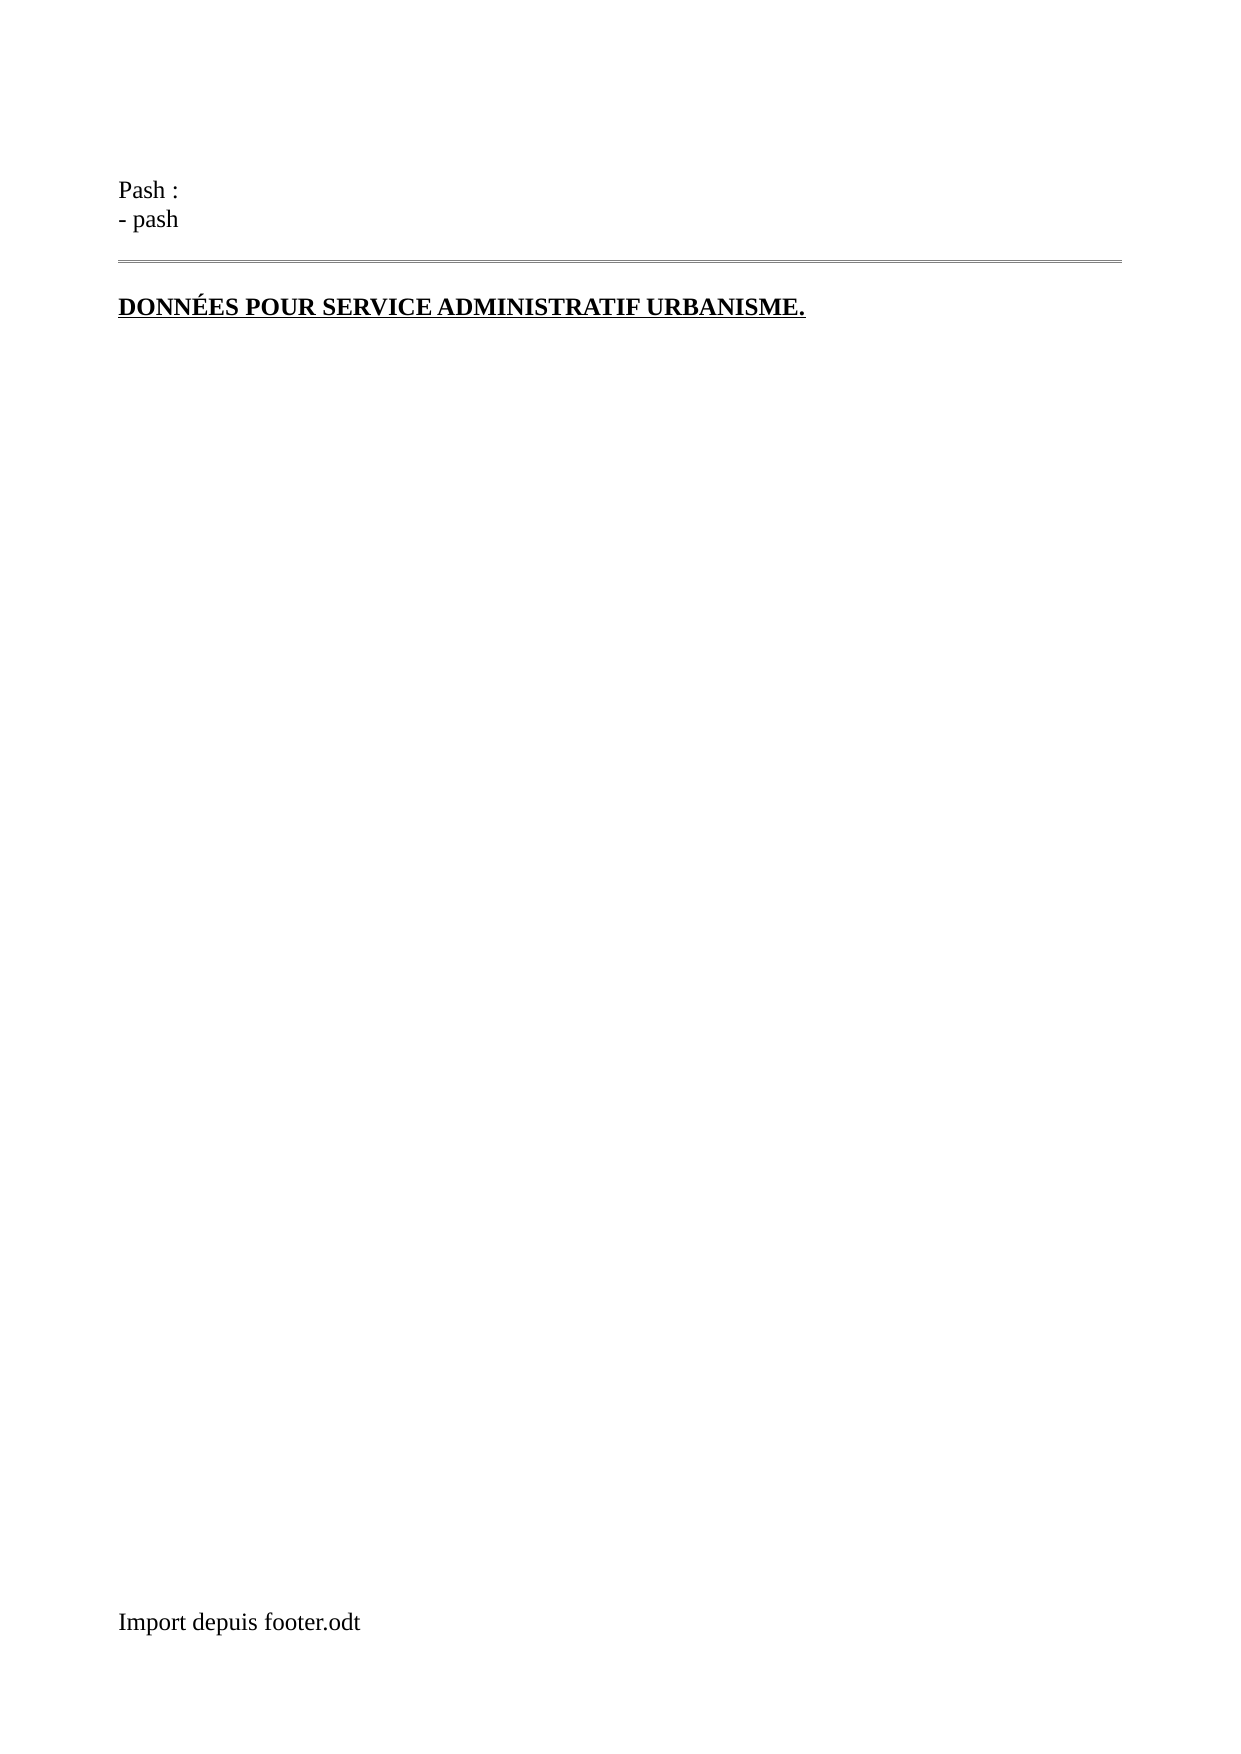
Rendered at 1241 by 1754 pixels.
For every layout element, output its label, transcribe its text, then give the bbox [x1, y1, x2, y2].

title DONNÉES POUR SERVICE ADMINISTRATIF URBANISME. [118, 292, 1122, 321]
text - pash [118, 204, 1122, 233]
text Pash : [118, 176, 1122, 204]
